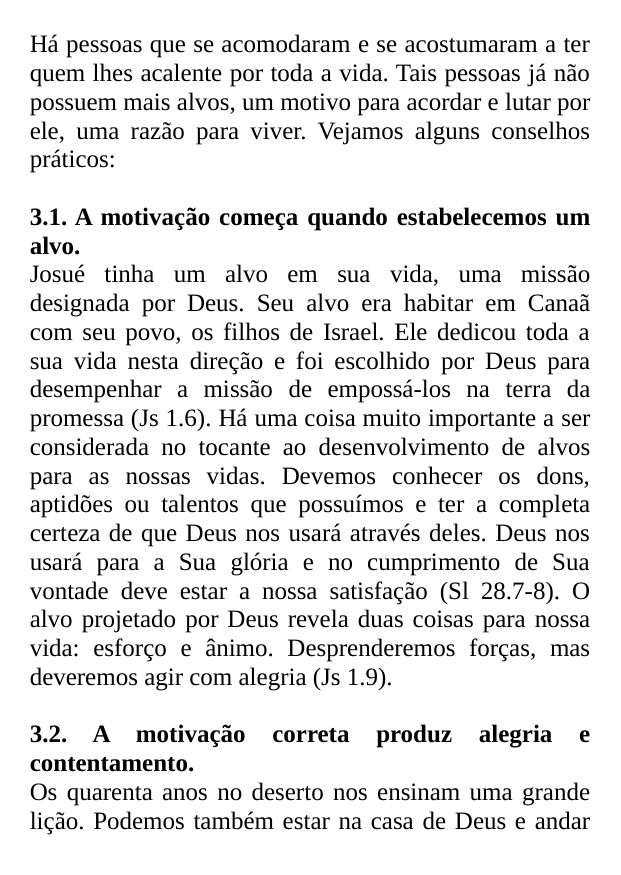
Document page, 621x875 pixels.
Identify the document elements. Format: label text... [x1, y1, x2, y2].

text Josué tinha um alvo em sua vida, uma missão designada por Deus. Seu alvo era habitar em Canaã com seu povo, os filhos de Israel. Ele dedicou toda a sua vida nesta direção e foi escolhido por Deus para desempenhar a missão de empossá-los na terra da promessa (Js 1.6). Há uma coisa muito importante a ser considerada no tocante ao desenvolvimento de alvos para as nossas vidas. Devemos conhecer os dons, aptidões ou talentos que possuímos e ter a completa certeza de que Deus nos usará através deles. Deus nos usará para a Sua glória e no cumprimento de Sua vontade deve estar a nossa satisfação (Sl 28.7-8). O alvo projetado por Deus revela duas coisas para nossa vida: esforço e ânimo. Desprenderemos forças, mas deveremos agir com alegria (Js 1.9). [29, 259, 591, 691]
text Há pessoas que se acomodaram e se acostumaram a ter quem lhes acalente por toda a vida. Tais pessoas já não possuem mais alvos, um motivo para acordar e lutar por ele, uma razão para viver. Vejamos alguns conselhos práticos: [29, 29, 591, 173]
text 3.1. A motivação começa quando estabelecemos um alvo. [29, 202, 591, 259]
text Os quarenta anos no deserto nos ensinam uma grande lição. Podemos também estar na casa de Deus e andar [29, 777, 591, 834]
text 3.2. A motivação correta produz alegria e contentamento. [29, 719, 591, 777]
